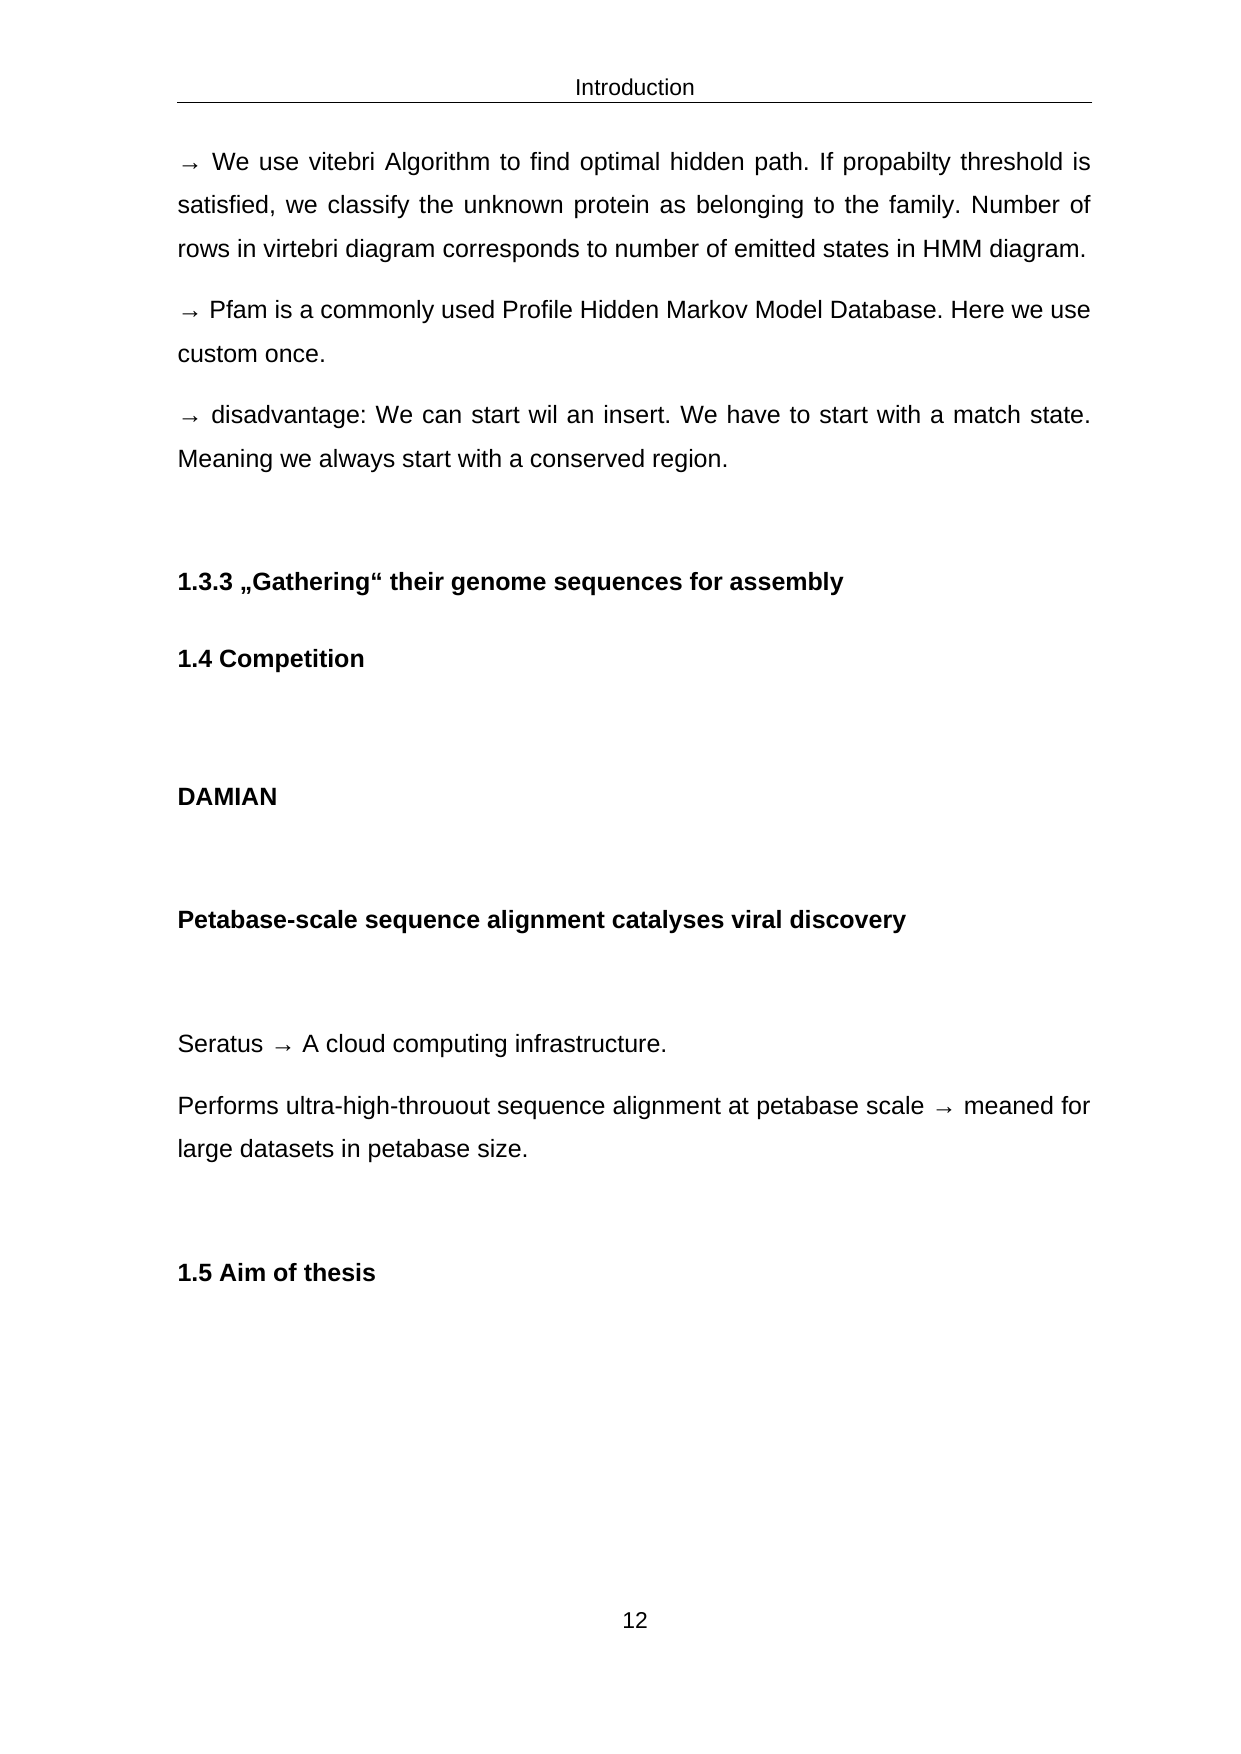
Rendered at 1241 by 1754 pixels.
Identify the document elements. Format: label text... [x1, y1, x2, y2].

text → We use vitebri Algorithm to find optimal hidden path. If propabilty threshold is satisfied, we classify the unknown protein as belonging to the family. Number of rows in virtebri diagram corresponds to number of emitted states in HMM diagram. [177, 147, 1092, 262]
text Petabase-scale sequence alignment catalyses viral discovery [177, 906, 1092, 934]
text → disadvantage: We can start wil an insert. We have to start with a match state. Meaning we always start with a conserved region. [177, 401, 1092, 472]
text DAMIAN [177, 782, 1092, 811]
text → Pfam is a commonly used Profile Hidden Markov Model Database. Here we use custom once. [177, 296, 1092, 367]
subtitle 1.4 Competition [177, 644, 1092, 672]
subtitle 1.5 Aim of thesis [177, 1258, 1092, 1287]
subtitle 1.3.3 „Gathering“ their genome sequences for assembly [177, 567, 1092, 596]
text Performs ultra-high-throuout sequence alignment at petabase scale → meaned for large datasets in petabase size. [177, 1091, 1092, 1163]
text Seratus → A cloud computing infrastructure. [177, 1029, 1092, 1058]
